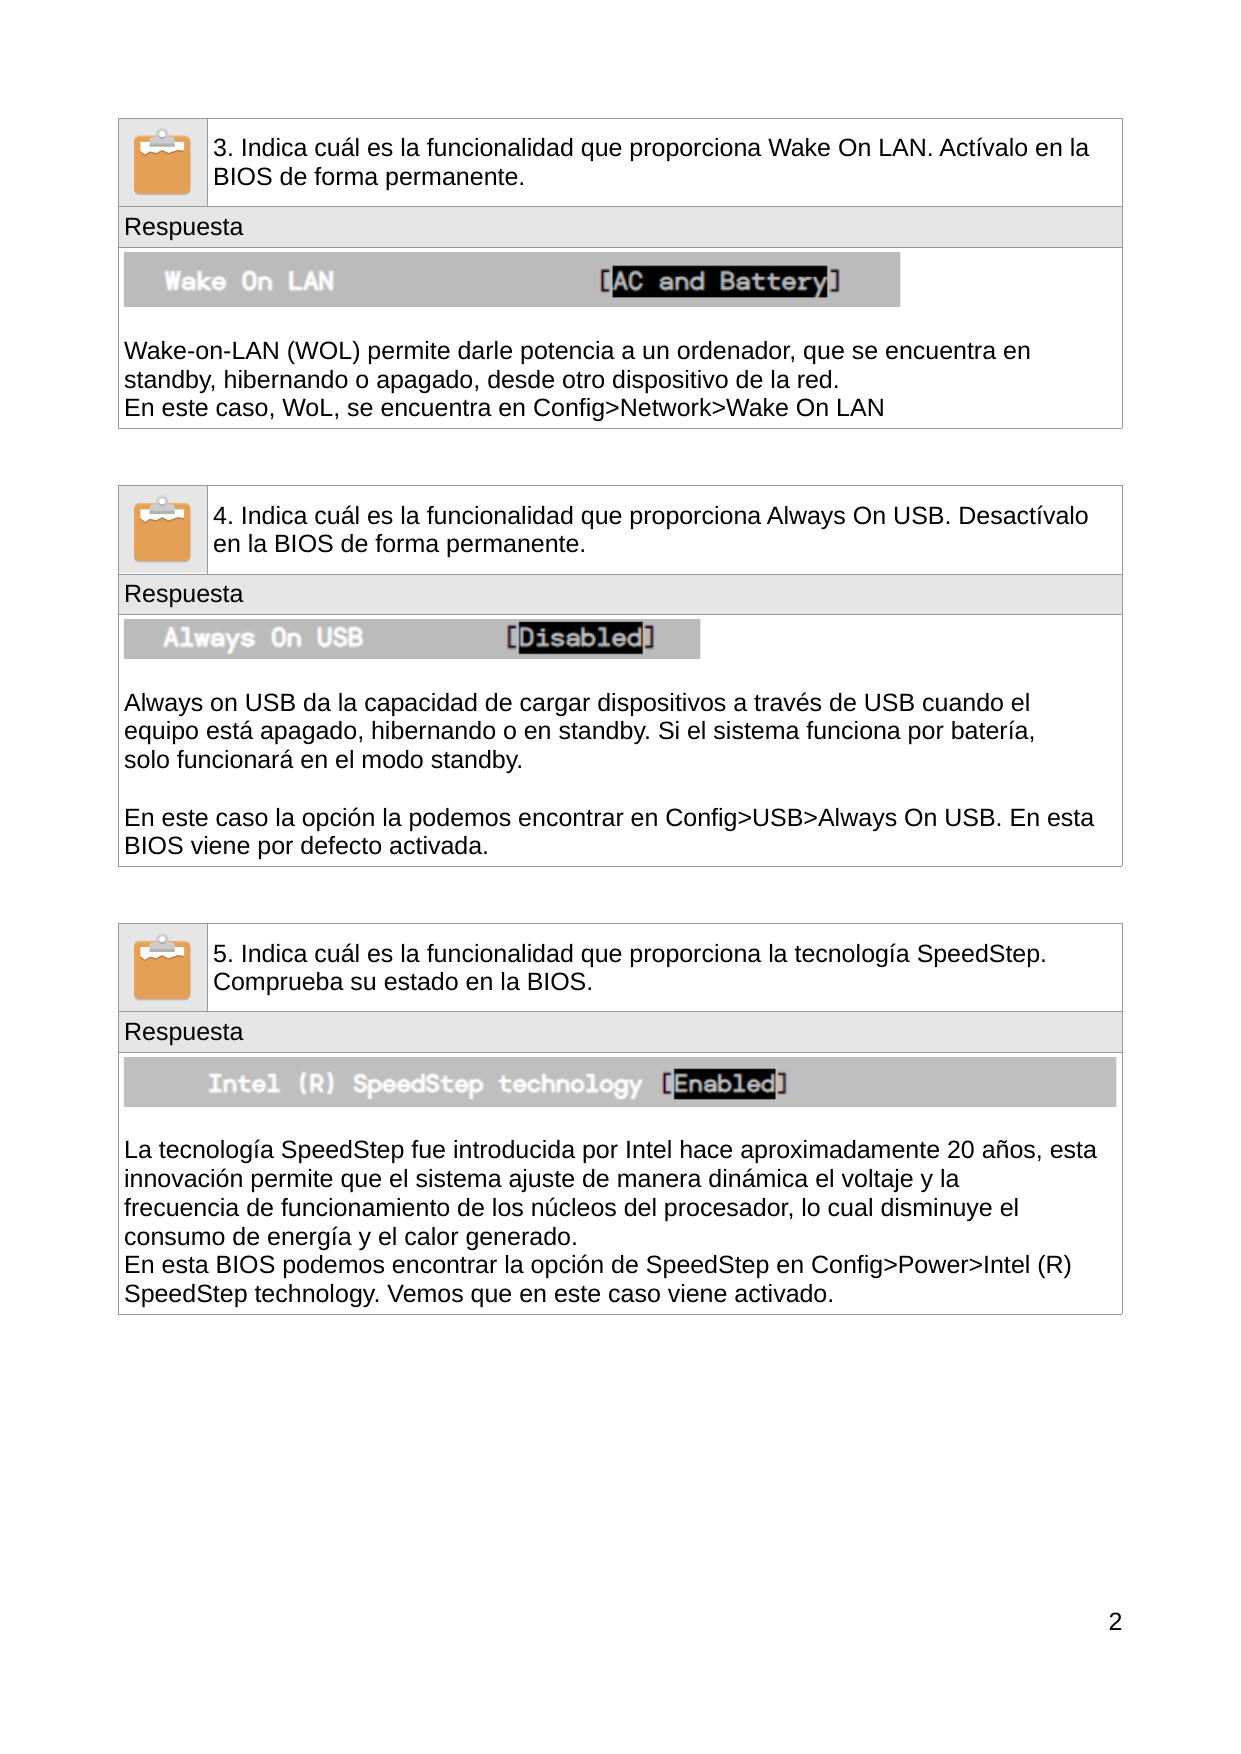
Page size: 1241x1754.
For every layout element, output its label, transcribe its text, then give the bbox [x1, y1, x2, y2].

picture [123, 252, 901, 307]
table_header [119, 486, 207, 573]
table_cell Always on USB da la capacidad de cargar dispositivos a través de USB cuando el equipo está apagado, hibernando o en standby. Si el sistema funciona por batería, solo funcionará en el modo standby. En este caso la opción la podemos encontrar en Config>USB>Always On USB. En esta BIOS viene por defecto activada. [119, 615, 1122, 866]
picture [123, 1057, 1117, 1107]
table_header 3. Indica cuál es la funcionalidad que proporciona Wake On LAN. Actívalo en la BIOS de forma permanente. [208, 119, 1122, 206]
picture [123, 619, 701, 659]
table_header [119, 924, 207, 1011]
table_cell Respuesta [119, 1012, 1122, 1052]
table_cell Respuesta [119, 575, 1122, 614]
table_header [119, 119, 207, 206]
table_cell Wake-on-LAN (WOL) permite darle potencia a un ordenador, que se encuentra en standby, hibernando o apagado, desde otro dispositivo de la red. En este caso, WoL, se encuentra en Config>Network>Wake On LAN [119, 248, 1122, 428]
table_header 5. Indica cuál es la funcionalidad que proporciona la tecnología SpeedStep. Comprueba su estado en la BIOS. [208, 924, 1122, 1011]
table_header 4. Indica cuál es la funcionalidad que proporciona Always On USB. Desactívalo en la BIOS de forma permanente. [208, 486, 1122, 573]
table_cell La tecnología SpeedStep fue introducida por Intel hace aproximadamente 20 años, esta innovación permite que el sistema ajuste de manera dinámica el voltaje y la frecuencia de funcionamiento de los núcleos del procesador, lo cual disminuye el consumo de energía y el calor generado. En esta BIOS podemos encontrar la opción de SpeedStep en Config>Power>Intel (R) SpeedStep technology. Vemos que en este caso viene activado. [119, 1053, 1122, 1314]
table_cell Respuesta [119, 207, 1122, 247]
